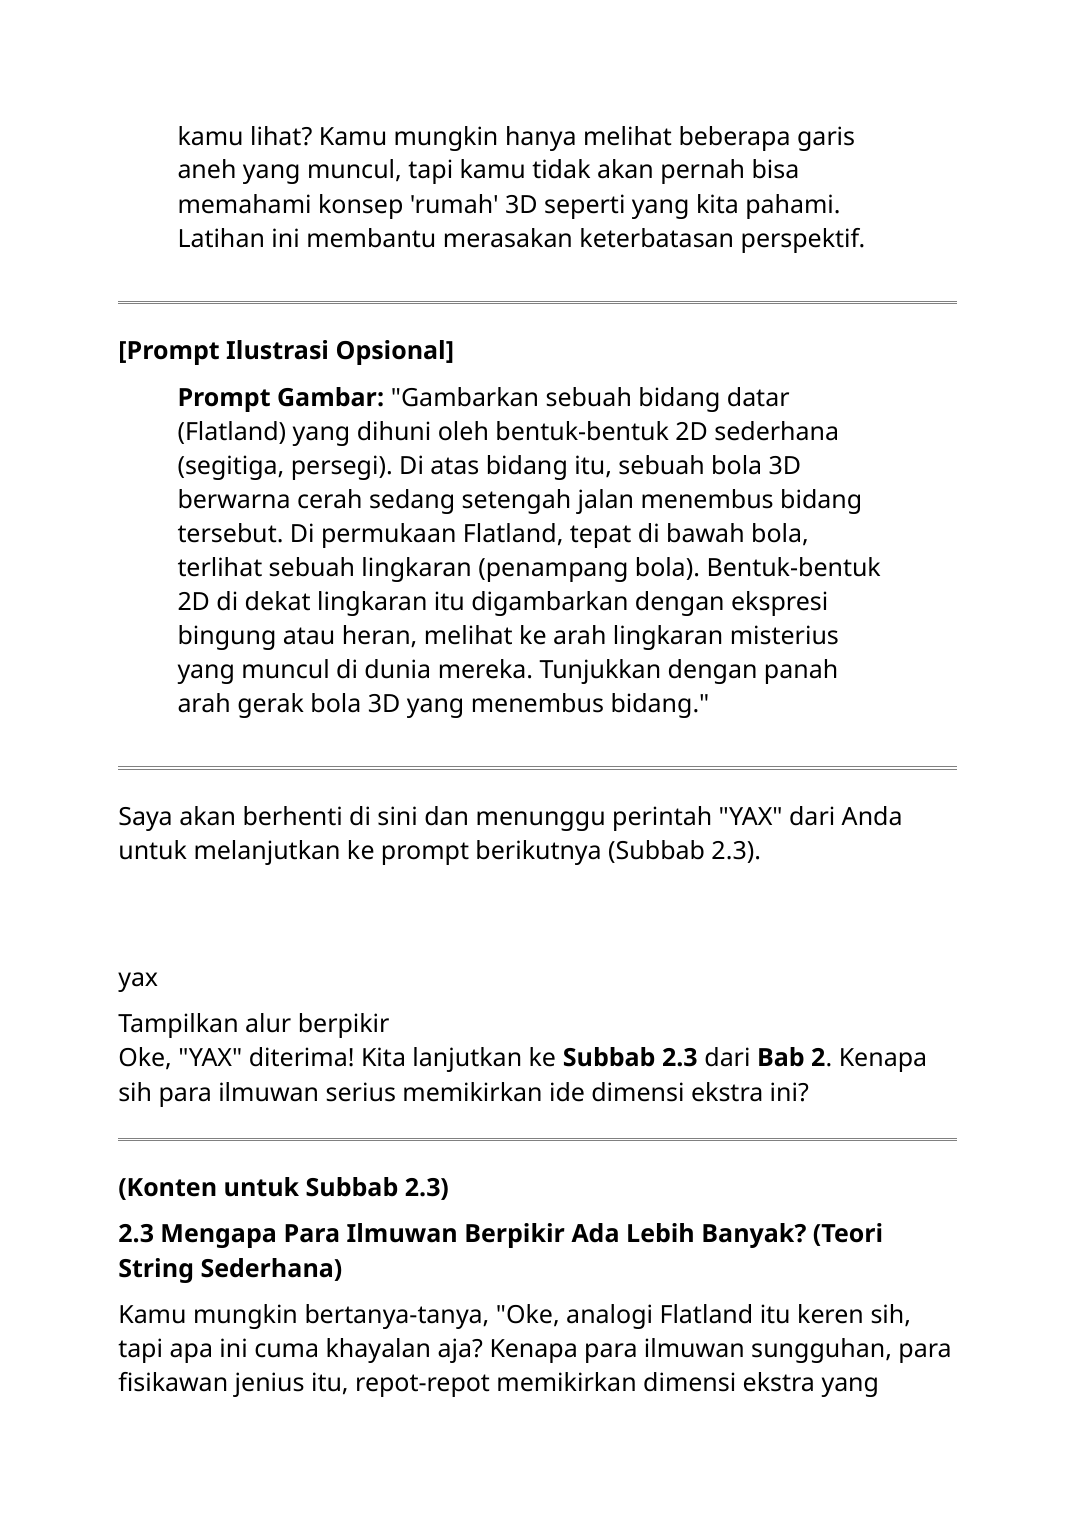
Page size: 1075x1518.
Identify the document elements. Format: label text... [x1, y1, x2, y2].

text Prompt Gambar: "Gambarkan sebuah bidang datar (Flatland) yang dihuni oleh bentuk-bentuk 2D sederhana (segitiga, persegi). Di atas bidang itu, sebuah bola 3D berwarna cerah sedang setengah jalan menembus bidang tersebut. Di permukaan Flatland, tepat di bawah bola, terlihat sebuah lingkaran (penampang bola). Bentuk-bentuk 2D di dekat lingkaran itu digambarkan dengan ekspresi bingung atau heran, melihat ke arah lingkaran misterius yang muncul di dunia mereka. Tunjukkan dengan panah arah gerak bola 3D yang menembus bidang." [177, 379, 898, 720]
text kamu lihat? Kamu mungkin hanya melihat beberapa garis aneh yang muncul, tapi kamu tidak akan pernah bisa memahami konsep 'rumah' 3D seperti yang kita pahami. Latihan ini membantu merasakan keterbatasan perspektif. [177, 118, 898, 254]
text (Konten untuk Subbab 2.3) [118, 1169, 957, 1204]
text Oke, "YAX" diterima! Kita lanjutkan ke Subbab 2.3 dari Bab 2. Kenapa sih para ilmuwan serius memikirkan ide dimensi ekstra ini? [118, 1040, 957, 1108]
text 2.3 Mengapa Para Ilmuwan Berpikir Ada Lebih Banyak? (Teori String Sederhana) [118, 1216, 957, 1284]
text Saya akan berhenti di sini dan menunggu perintah "YAX" dari Anda untuk melanjutkan ke prompt berikutnya (Subbab 2.3). [118, 798, 957, 866]
text Kamu mungkin bertanya-tanya, "Oke, analogi Flatland itu keren sih, tapi apa ini cuma khayalan aja? Kenapa para ilmuwan sungguhan, para fisikawan jenius itu, repot-repot memikirkan dimensi ekstra yang [118, 1297, 957, 1399]
text yax [118, 959, 957, 993]
text [Prompt Ilustrasi Opsional] [118, 333, 957, 367]
text Tampilkan alur berpikir [118, 1006, 957, 1040]
